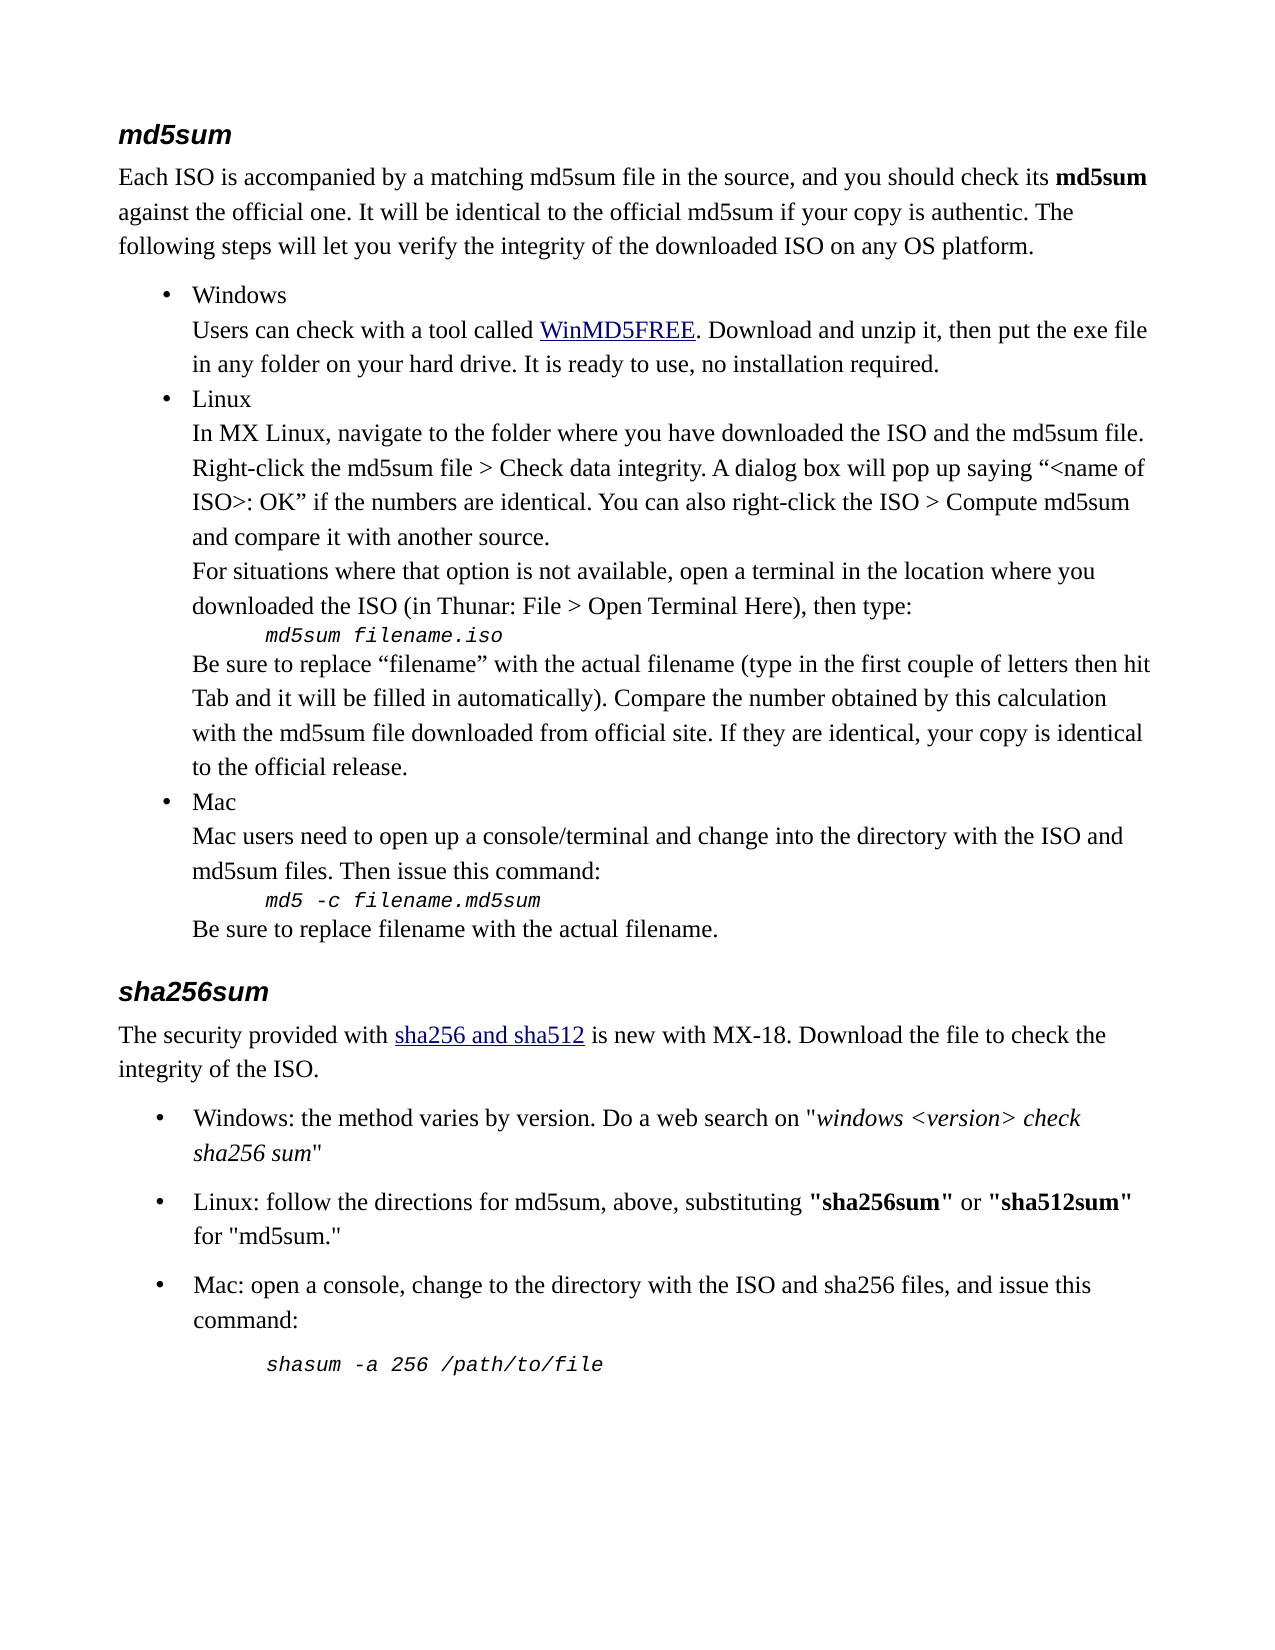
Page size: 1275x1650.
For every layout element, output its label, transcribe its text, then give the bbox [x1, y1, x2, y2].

list In MX Linux, navigate to the folder where you have downloaded the ISO and the md5sum file. Right-click the md5sum file > Check data integrity. A dialog box will pop up saying “<name of ISO>: OK” if the numbers are identical. You can also right-click the ISO > Compute md5sum and compare it with another source. [162, 418, 1157, 551]
subtitle sha256sum [118, 976, 1157, 1007]
list For situations where that option is not available, open a terminal in the location where you downloaded the ISO (in Thunar: File > Open Terminal Here), then type: [162, 556, 1157, 619]
list md5sum filename.iso [236, 625, 1157, 649]
list Linux: follow the directions for md5sum, above, substituting "sha256sum" or "sha512sum" for "md5sum." [156, 1187, 1157, 1250]
list Mac users need to open up a console/terminal and change into the directory with the ISO and md5sum files. Then issue this command: [162, 821, 1157, 884]
list Linux [162, 384, 1157, 413]
list Be sure to replace filename with the actual filename. [162, 914, 1157, 943]
list Windows [162, 281, 1157, 309]
text The security provided with sha256 and sha512 is new with MX-18. Download the file to check the integrity of the ISO. [118, 1020, 1157, 1083]
list Be sure to replace “filename” with the actual filename (type in the first couple of letters then hit Tab and it will be filled in automatically). Compare the number obtained by this calculation with the md5sum file downloaded from official site. If they are identical, your copy is identical to the official release. [162, 649, 1157, 781]
list Mac: open a console, change to the directory with the ISO and sha256 files, and issue this command: [156, 1271, 1157, 1334]
list Windows: the method varies by version. Do a web search on "windows <version> check sha256 sum" [156, 1103, 1157, 1167]
subtitle md5sum [118, 118, 1157, 150]
list md5 -c filename.md5sum [236, 890, 1157, 914]
text shasum -a 256 /path/to/file [118, 1354, 1157, 1378]
list Users can check with a tool called WinMD5FREE. Download and unzip it, then put the exe file in any folder on your hard drive. It is ready to use, no installation required. [162, 315, 1157, 378]
list Mac [162, 787, 1157, 816]
text Each ISO is accompanied by a matching md5sum file in the source, and you should check its md5sum against the official one. It will be identical to the official md5sum if your copy is authentic. The following steps will let you verify the integrity of the downloaded ISO on any OS platform. [118, 162, 1157, 260]
